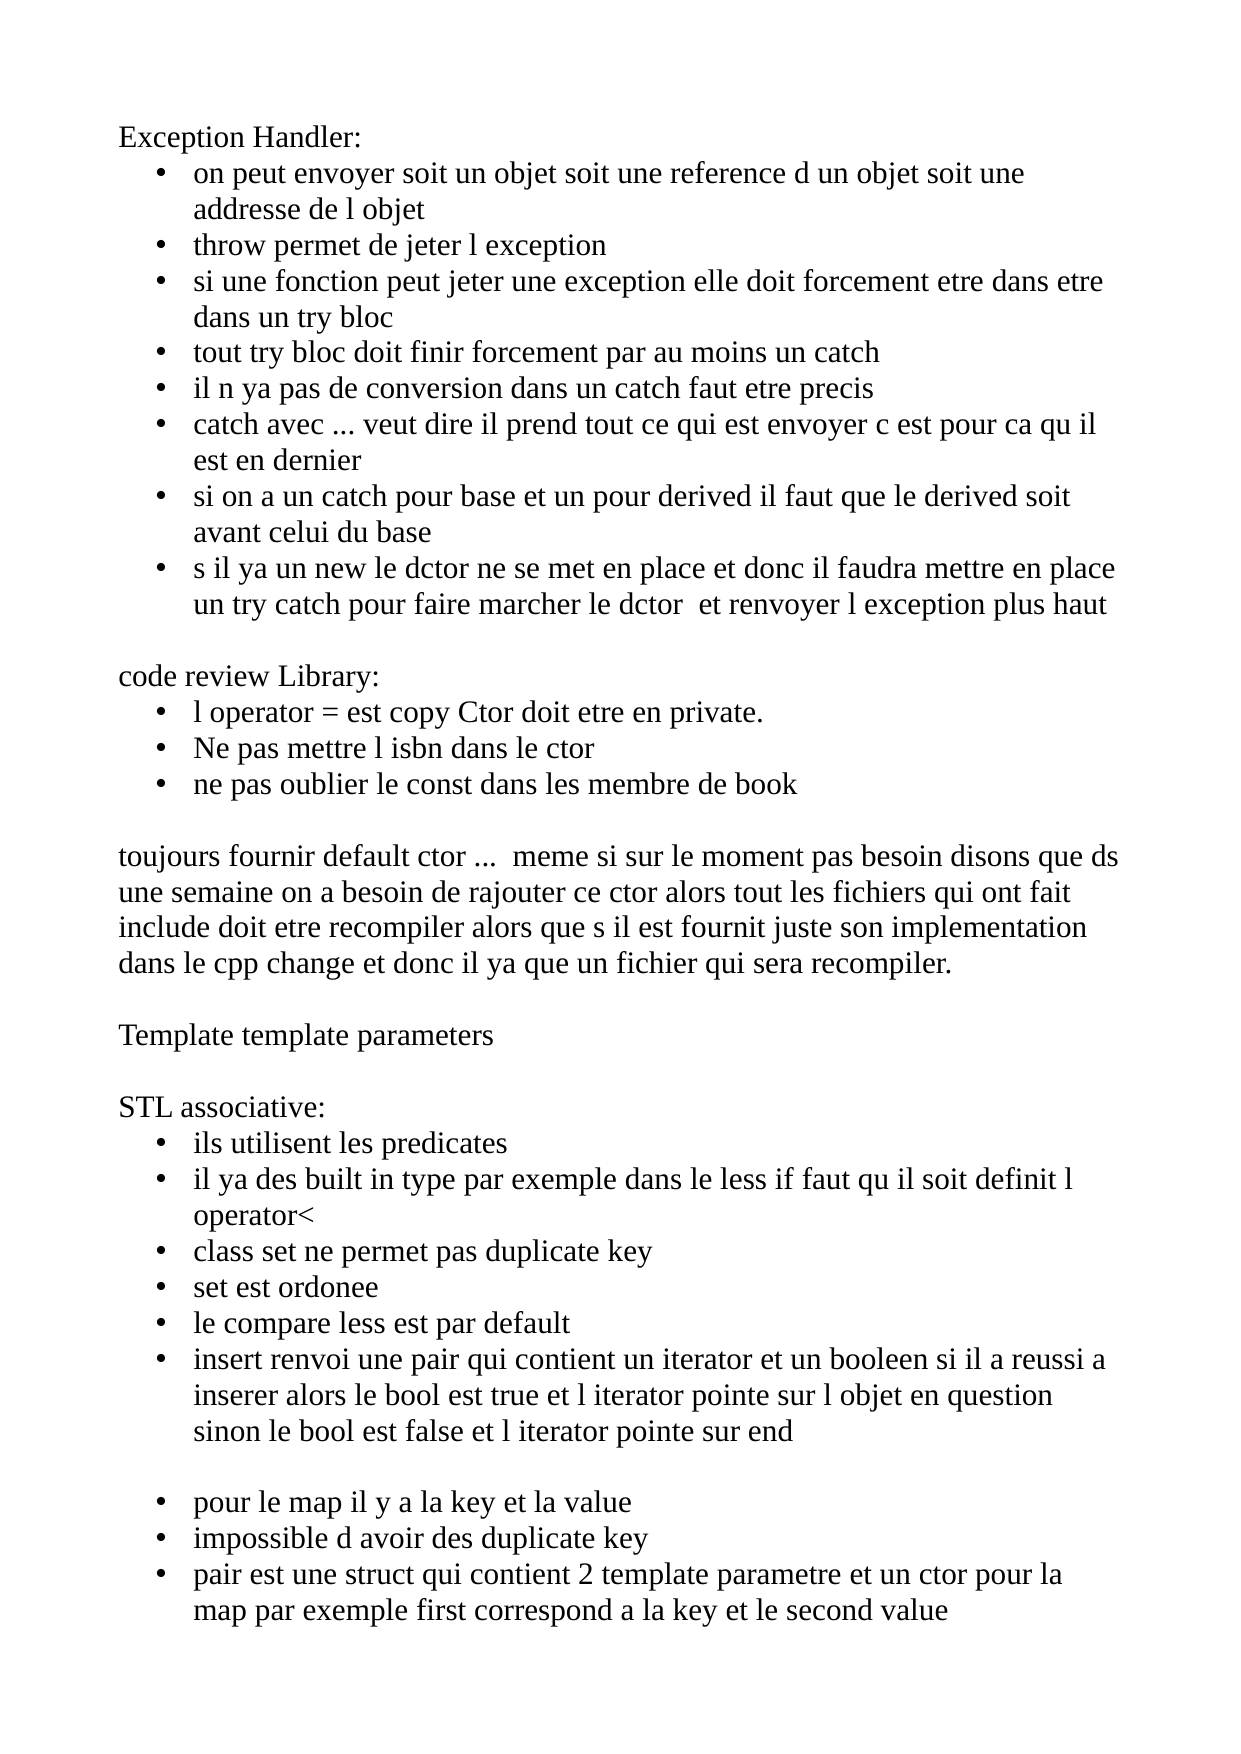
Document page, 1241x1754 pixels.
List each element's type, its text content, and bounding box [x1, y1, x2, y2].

text STL associative: [118, 1088, 1122, 1124]
list on peut envoyer soit un objet soit une reference d un objet soit une addresse de l objet [156, 154, 1122, 226]
list il ya des built in type par exemple dans le less if faut qu il soit definit l operator< [156, 1160, 1122, 1232]
text code review Library: [118, 657, 1122, 693]
list tout try bloc doit finir forcement par au moins un catch [156, 334, 1122, 370]
list il n ya pas de conversion dans un catch faut etre precis [156, 370, 1122, 406]
list ne pas oublier le const dans les membre de book [156, 765, 1122, 801]
text Exception Handler: [118, 118, 1122, 154]
list impossible d avoir des duplicate key [156, 1520, 1122, 1556]
list insert renvoi une pair qui contient un iterator et un booleen si il a reussi a inserer alors le bool est true et l iterator pointe sur l objet en question sinon le bool est false et l iterator pointe sur end [156, 1340, 1122, 1448]
list si une fonction peut jeter une exception elle doit forcement etre dans etre dans un try bloc [156, 262, 1122, 334]
list class set ne permet pas duplicate key [156, 1232, 1122, 1268]
text toujours fournir default ctor ... meme si sur le moment pas besoin disons que ds une semaine on a besoin de rajouter ce ctor alors tout les fichiers qui ont fait include doit etre recompiler alors que s il est fournit juste son implementation dans le cpp change et donc il ya que un fichier qui sera recompiler. [118, 837, 1122, 981]
text Template template parameters [118, 1017, 1122, 1052]
list s il ya un new le dctor ne se met en place et donc il faudra mettre en place un try catch pour faire marcher le dctor et renvoyer l exception plus haut [156, 549, 1122, 621]
list pour le map il y a la key et la value [156, 1484, 1122, 1520]
list l operator = est copy Ctor doit etre en private. [156, 693, 1122, 729]
list Ne pas mettre l isbn dans le ctor [156, 729, 1122, 765]
list le compare less est par default [156, 1304, 1122, 1340]
list pair est une struct qui contient 2 template parametre et un ctor pour la map par exemple first correspond a la key et le second value [156, 1556, 1122, 1627]
list throw permet de jeter l exception [156, 226, 1122, 262]
list set est ordonee [156, 1268, 1122, 1304]
list ils utilisent les predicates [156, 1124, 1122, 1160]
list catch avec ... veut dire il prend tout ce qui est envoyer c est pour ca qu il est en dernier [156, 406, 1122, 477]
list si on a un catch pour base et un pour derived il faut que le derived soit avant celui du base [156, 477, 1122, 549]
